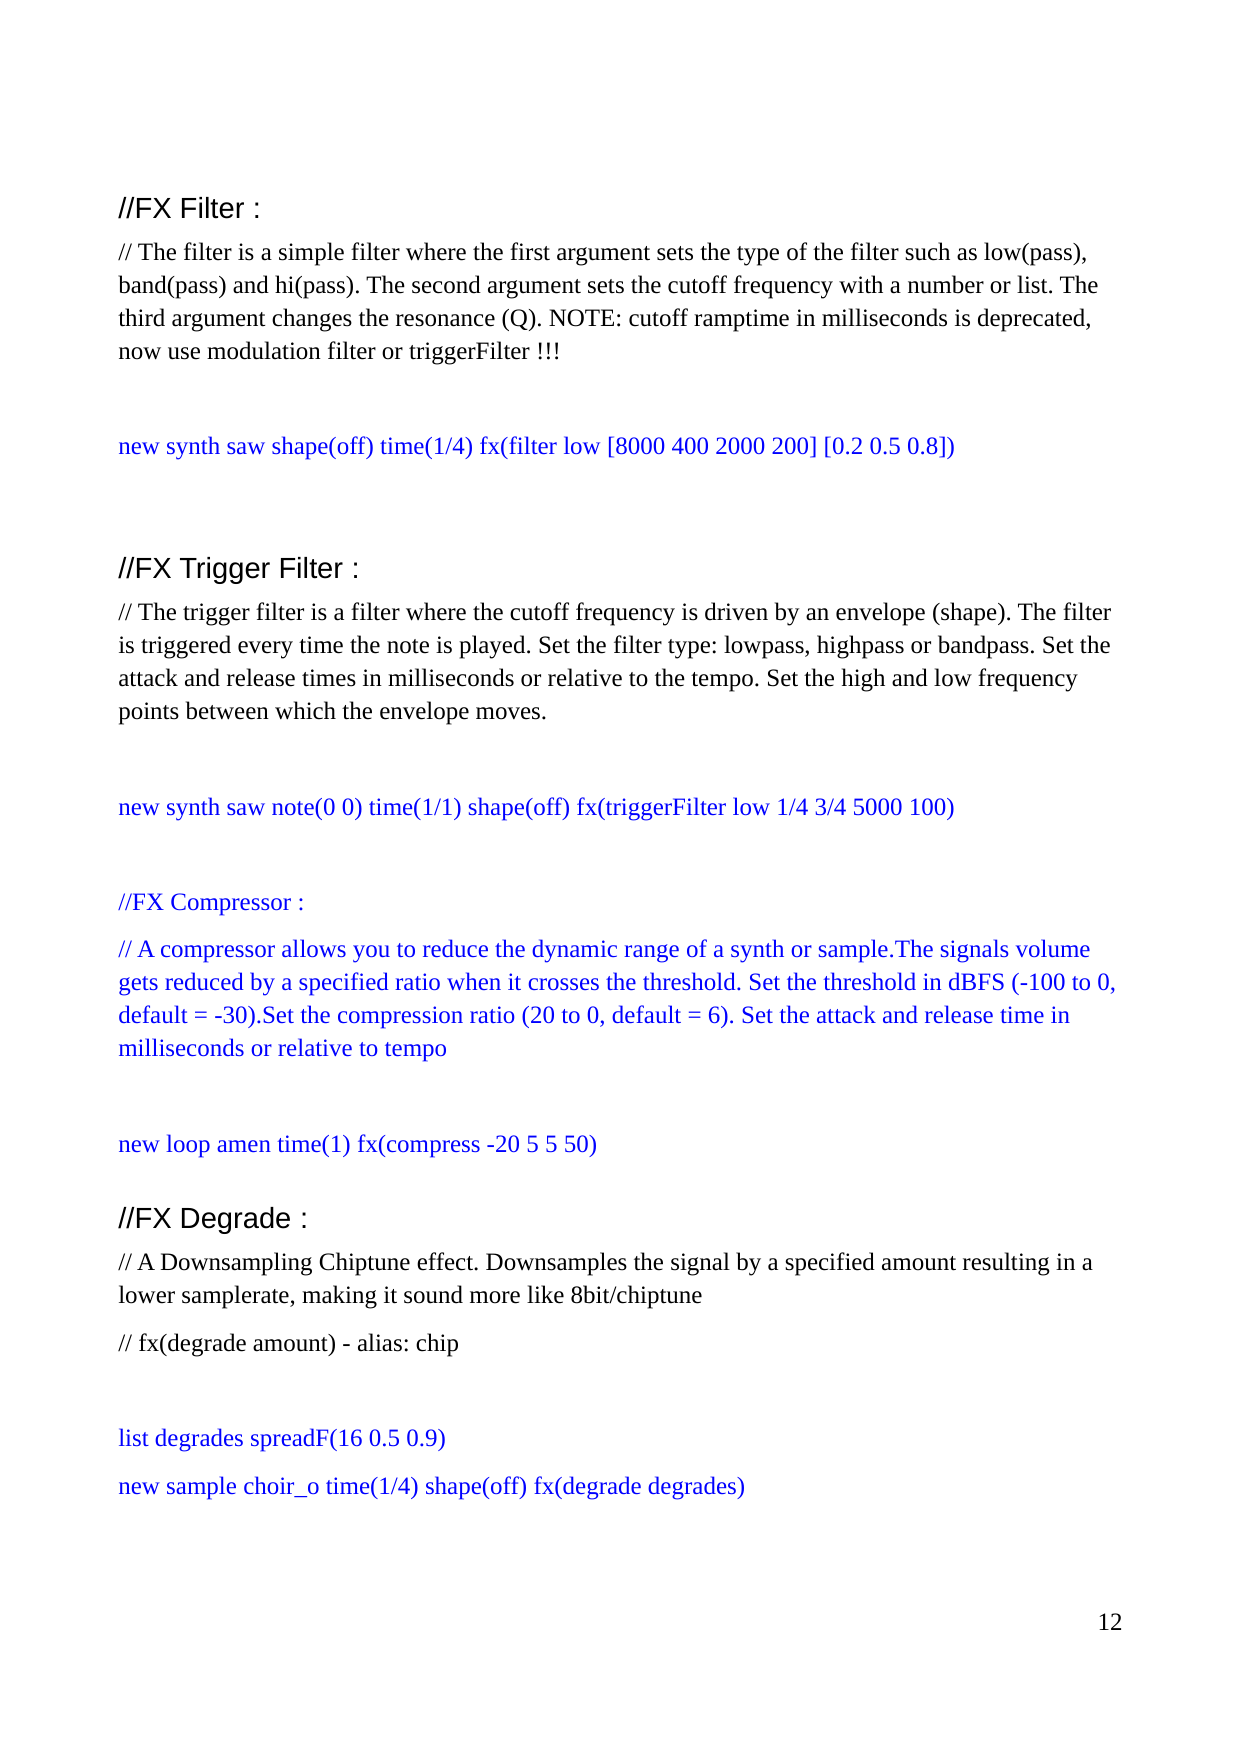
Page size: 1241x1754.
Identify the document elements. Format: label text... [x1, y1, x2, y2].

text // A compressor allows you to reduce the dynamic range of a synth or sample.The signals volume gets reduced by a specified ratio when it crosses the threshold. Set the threshold in dBFS (-100 to 0, default = -30).Set the compression ratio (20 to 0, default = 6). Set the attack and release time in milliseconds or relative to tempo [118, 934, 1122, 1062]
subtitle //FX Filter : [118, 191, 1122, 224]
subtitle //FX Trigger Filter : [118, 551, 1122, 585]
text // fx(degrade amount) - alias: chip [118, 1328, 1122, 1357]
text // The trigger filter is a filter where the cutoff frequency is driven by an envelope (shape). The filter is triggered every time the note is played. Set the filter type: lowpass, highpass or bandpass. Set the attack and release times in milliseconds or relative to the tempo. Set the high and low frequency points between which the envelope moves. [118, 597, 1122, 725]
text list degrades spreadF(16 0.5 0.9) [118, 1423, 1122, 1452]
text // The filter is a simple filter where the first argument sets the type of the filter such as low(pass), band(pass) and hi(pass). The second argument sets the cutoff frequency with a number or list. The third argument changes the resonance (Q). NOTE: cutoff ramptime in milliseconds is deprecated, now use modulation filter or triggerFilter !!! [118, 237, 1122, 364]
text new synth saw note(0 0) time(1/1) shape(off) fx(triggerFilter low 1/4 3/4 5000 100) [118, 792, 1122, 820]
text //FX Compressor : [118, 887, 1122, 916]
text new synth saw shape(off) time(1/4) fx(filter low [8000 400 2000 200] [0.2 0.5 0.8]) [118, 431, 1122, 460]
text // A Downsampling Chiptune effect. Downsamples the signal by a specified amount resulting in a lower samplerate, making it sound more like 8bit/chiptune [118, 1247, 1122, 1309]
text new loop amen time(1) fx(compress -20 5 5 50) [118, 1129, 1122, 1157]
subtitle //FX Degrade : [118, 1201, 1122, 1235]
text new sample choir_o time(1/4) shape(off) fx(degrade degrades) [118, 1471, 1122, 1499]
